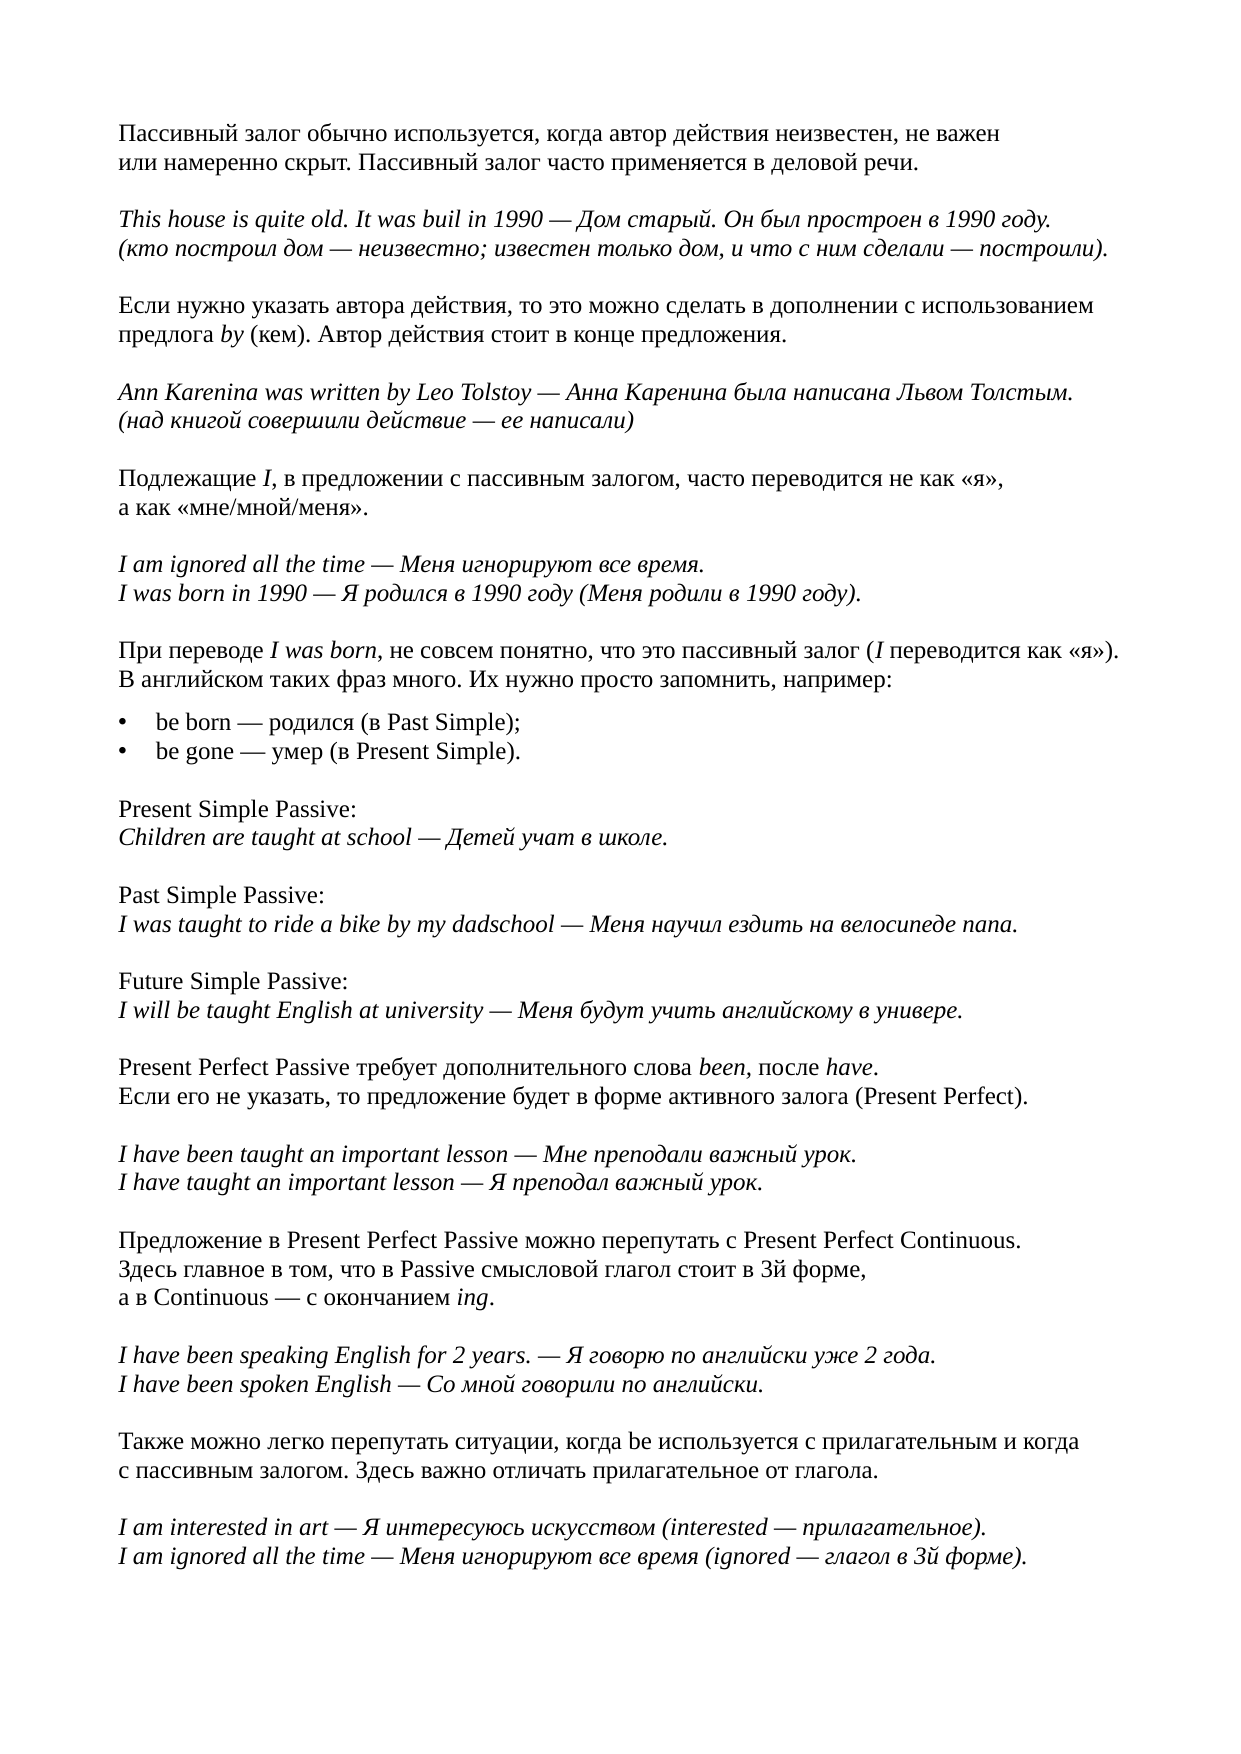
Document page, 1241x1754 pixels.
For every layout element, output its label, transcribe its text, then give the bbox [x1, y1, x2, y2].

text (над книгой совершили действие — ее написали) [118, 406, 1122, 434]
text I was taught to ride a bike by my dadschool — Меня научил ездить на велосипеде папа. [118, 909, 1122, 937]
text При переводе I was born, не совсем понятно, что это пассивный залог (I переводится как «я»). [118, 636, 1122, 664]
list be gone — умер (в Present Simple). [118, 736, 1122, 765]
text Ann Karenina was written by Leo Tolstoy — Анна Каренина была написана Львом Толстым. [118, 377, 1122, 406]
text Present Simple Passive: [118, 794, 1122, 822]
text Future Simple Passive: [118, 966, 1122, 995]
text Children are taught at school — Детей учат в школе. [118, 822, 1122, 851]
text Past Simple Passive: [118, 880, 1122, 909]
text Если его не указать, то предложение будет в форме активного залога (Present Perfect). [118, 1081, 1122, 1110]
text Подлежащие I, в предложении с пассивным залогом, часто переводится не как «я», [118, 463, 1122, 492]
text или намеренно скрыт. Пассивный залог часто применяется в деловой речи. [118, 147, 1122, 176]
text Предложение в Present Perfect Passive можно перепутать с Present Perfect Continuous. [118, 1225, 1122, 1254]
text (кто построил дом — неизвестно; известен только дом, и что с ним сделали — построили). [118, 233, 1122, 262]
text Здесь главное в том, что в Passive смысловой глагол стоит в 3й форме, [118, 1254, 1122, 1282]
list be born — родился (в Past Simple); [118, 707, 1122, 736]
text Пассивный залог обычно используется, когда автор действия неизвестен, не важен [118, 118, 1122, 147]
text I am interested in art — Я интересуюсь искусством (interested — прилагательное). [118, 1512, 1122, 1541]
text I will be taught English at university — Меня будут учить английскому в универе. [118, 995, 1122, 1024]
text I have been speaking English for 2 years. — Я говорю по английски уже 2 года. [118, 1340, 1122, 1369]
text I am ignored all the time — Меня игнорируют все время. [118, 549, 1122, 578]
text а в Continuous — с окончанием ing. [118, 1282, 1122, 1311]
text Также можно легко перепутать ситуации, когда be используется с прилагательным и когда [118, 1426, 1122, 1455]
text I have been taught an important lesson — Мне преподали важный урок. [118, 1139, 1122, 1167]
text I was born in 1990 — Я родился в 1990 году (Меня родили в 1990 году). [118, 578, 1122, 607]
text В английском таких фраз много. Их нужно просто запомнить, например: [118, 664, 1122, 693]
text Present Perfect Passive требует дополнительного слова been, после have. [118, 1052, 1122, 1081]
text а как «мне/мной/меня». [118, 492, 1122, 521]
text Если нужно указать автора действия, то это можно сделать в дополнении с использованием предлога by (кем). Автор действия стоит в конце предложения. [118, 291, 1122, 348]
text с пассивным залогом. Здесь важно отличать прилагательное от глагола. [118, 1455, 1122, 1484]
text I have taught an important lesson — Я преподал важный урок. [118, 1167, 1122, 1196]
text I am ignored all the time — Меня игнорируют все время (ignored — глагол в 3й форме). [118, 1541, 1122, 1570]
text This house is quite old. It was buil in 1990 — Дом старый. Он был простроен в 1990 году. [118, 204, 1122, 233]
text I have been spoken English — Со мной говорили по английски. [118, 1369, 1122, 1397]
